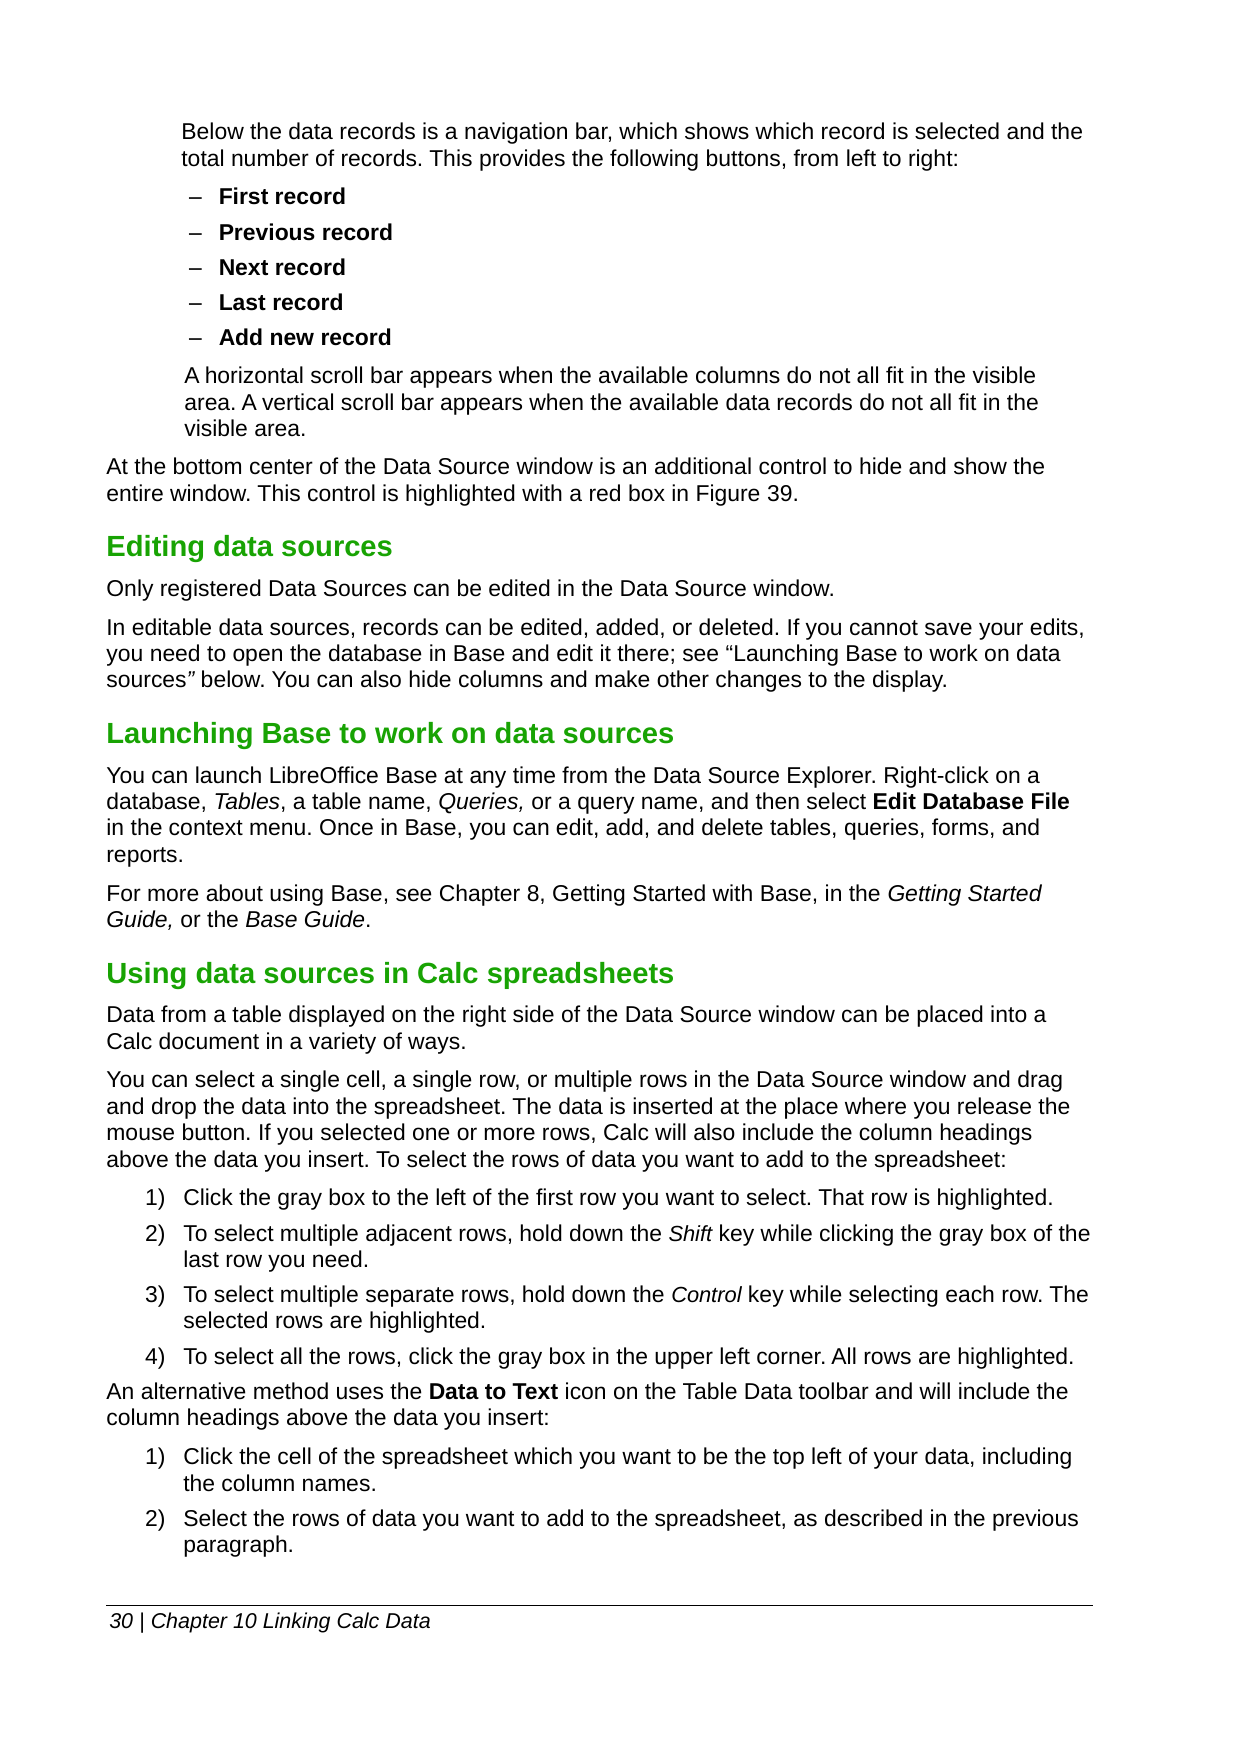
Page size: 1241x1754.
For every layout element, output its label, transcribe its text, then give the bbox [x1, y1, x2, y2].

subtitle Launching Base to work on data sources [106, 716, 1093, 750]
text Data from a table displayed on the right side of the Data Source window can be placed into a Calc document in a variety of ways. [106, 1001, 1093, 1054]
text You can select a single cell, a single row, or multiple rows in the Data Source window and drag and drop the data into the spreadsheet. The data is inserted at the place where you release the mouse button. If you selected one or more rows, Calc will also include the column headings above the data you insert. To select the rows of data you want to add to the spreadsheet: [106, 1066, 1093, 1172]
list An alternative method uses the Data to Text icon on the Table Data toolbar and will include the column headings above the data you insert: [106, 1378, 1093, 1431]
list To select multiple adjacent rows, hold down the Shift key while clicking the gray box of the last row you need. [165, 1219, 1093, 1272]
list Previous record [189, 218, 1093, 245]
text For more about using Base, see Chapter 8, Getting Started with Base, in the Getting Started Guide, or the Base Guide. [106, 879, 1093, 932]
text Below the data records is a navigation bar, which shows which record is selected and the total number of records. This provides the following buttons, from left to right: [181, 118, 1093, 171]
subtitle Using data sources in Calc spreadsheets [106, 956, 1093, 989]
text At the bottom center of the Data Source window is an additional control to hide and show the entire window. This control is highlighted with a red box in Figure 39. [106, 453, 1093, 506]
list First record [189, 183, 1093, 210]
text Only registered Data Sources can be edited in the Data Source window. [106, 575, 1093, 601]
list To select all the rows, click the gray box in the upper left corner. All rows are highlighted. [165, 1343, 1093, 1369]
text A horizontal scroll bar appears when the available columns do not all fit in the visible area. A vertical scroll bar appears when the available data records do not all fit in the visible area. [181, 359, 1093, 444]
list Next record [189, 254, 1093, 280]
subtitle Editing data sources [106, 529, 1093, 563]
list Select the rows of data you want to add to the spreadsheet, as described in the previous paragraph. [165, 1505, 1093, 1557]
list To select multiple separate rows, hold down the Control key while selecting each row. The selected rows are highlighted. [165, 1281, 1093, 1334]
list Click the gray box to the left of the first row you want to select. That row is highlighted. [165, 1184, 1093, 1211]
list Click the cell of the spreadsheet which you want to be the top left of your data, including the column names. [165, 1443, 1093, 1496]
list Add new record [189, 324, 1093, 351]
text You can launch LibreOffice Base at any time from the Data Source Explorer. Right-click on a database, Tables, a table name, Queries, or a query name, and then select Edit Database File in the context menu. Once in Base, you can edit, add, and delete tables, queries, forms, and reports. [106, 762, 1093, 867]
list Last record [189, 289, 1093, 315]
text In editable data sources, records can be edited, added, or deleted. If you cannot save your edits, you need to open the database in Base and edit it there; see “Launching Base to work on data sources” below. You can also hide columns and make other changes to the display. [106, 614, 1093, 693]
